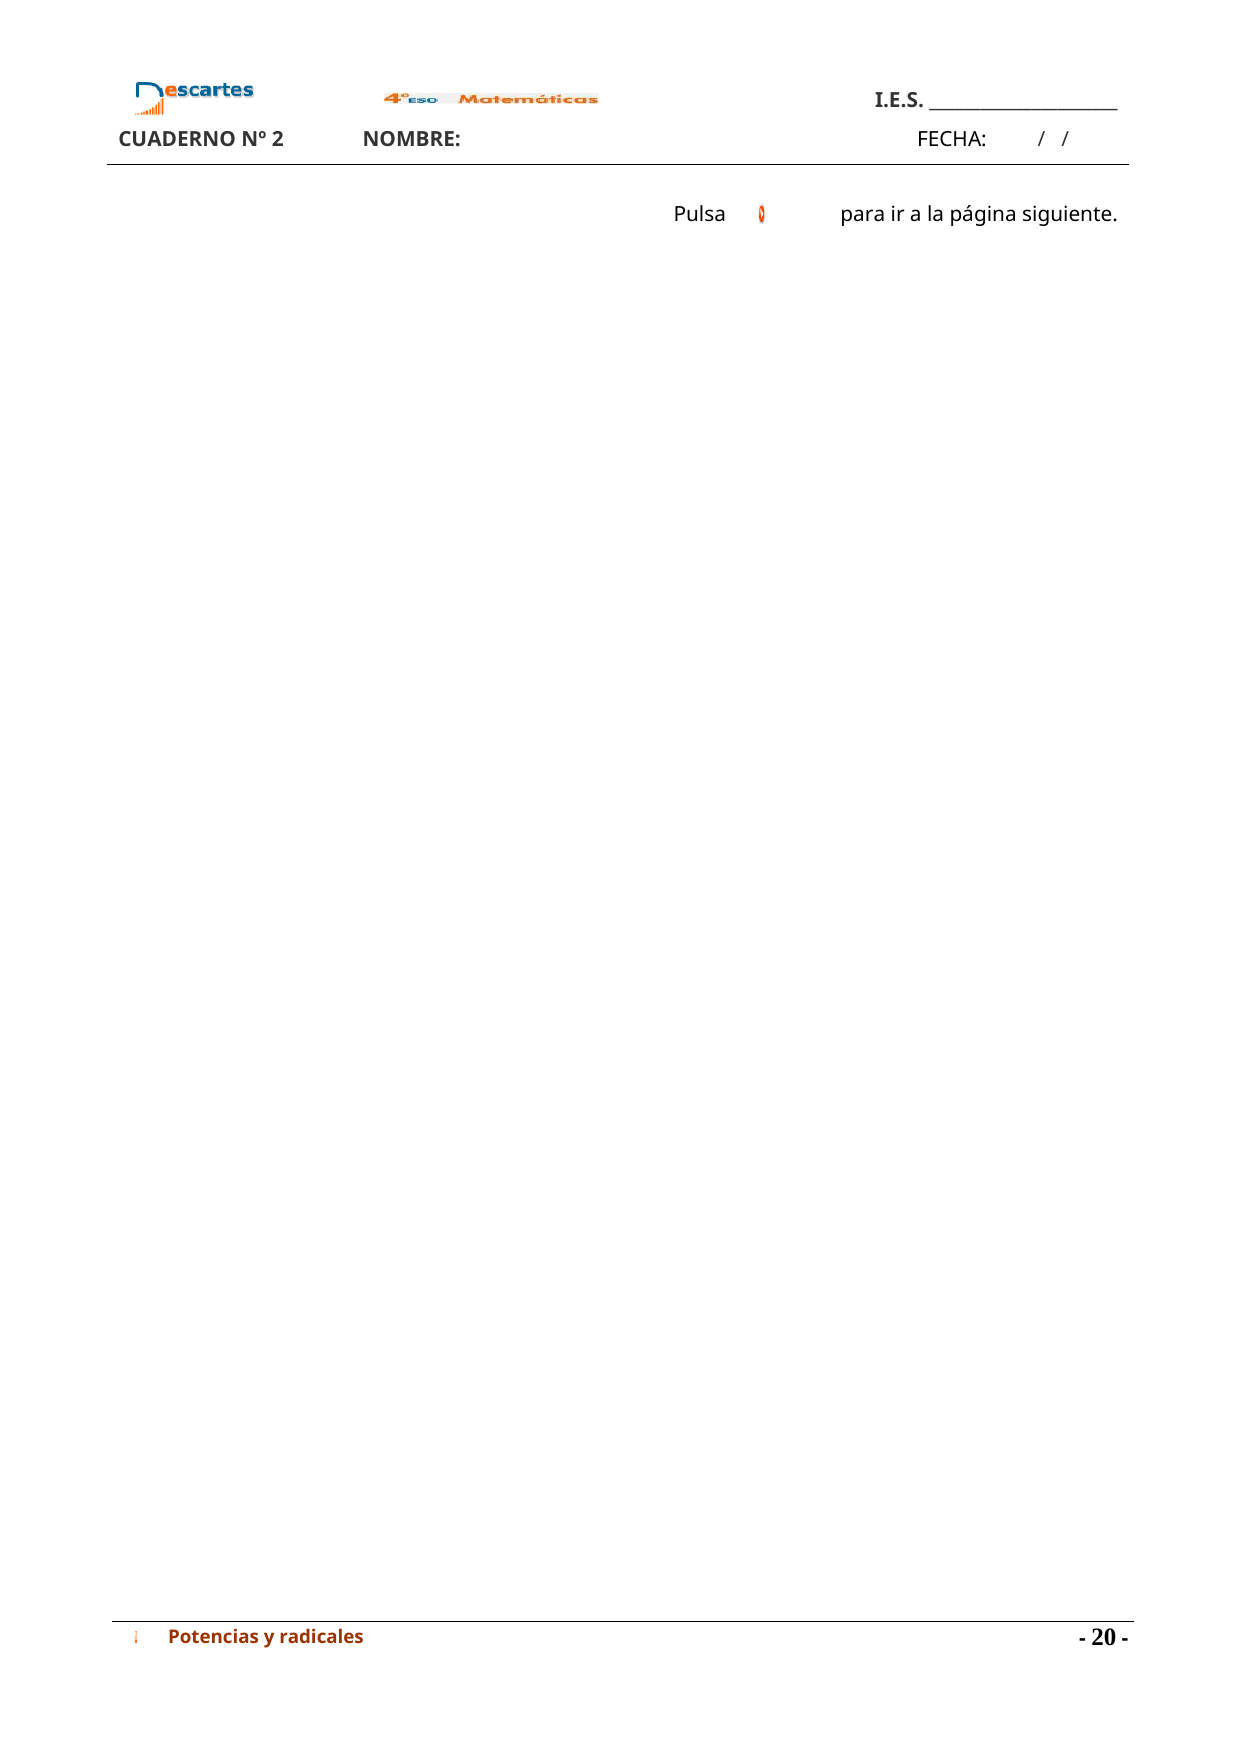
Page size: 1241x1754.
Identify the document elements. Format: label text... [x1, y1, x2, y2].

picture [384, 93, 599, 105]
table_header [733, 194, 794, 233]
picture [134, 82, 257, 115]
picture [758, 203, 765, 224]
table_header para ir a la página siguiente. [795, 194, 1133, 233]
table_header Pulsa [111, 194, 733, 233]
picture [134, 1631, 138, 1643]
